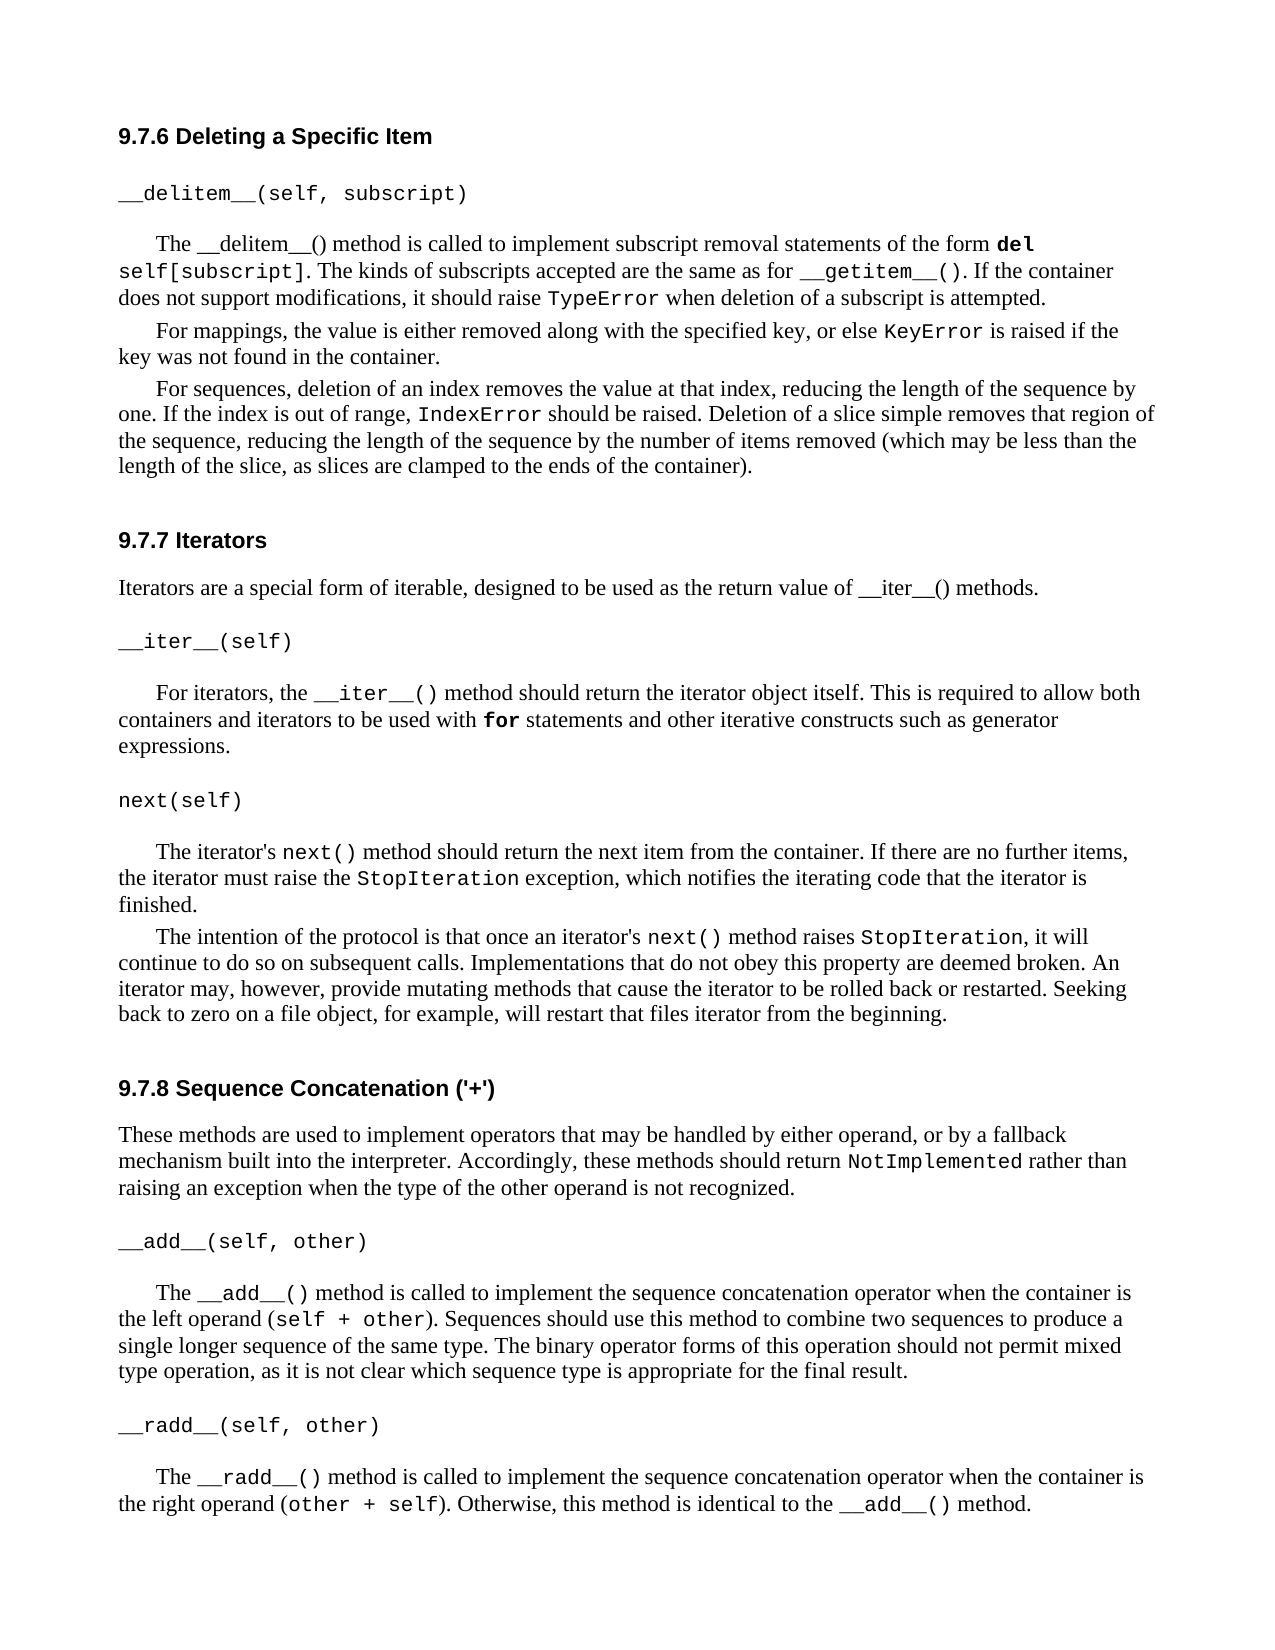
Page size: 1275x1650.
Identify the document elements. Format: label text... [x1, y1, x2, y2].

text __delitem__(self, subscript) [118, 183, 1157, 206]
text These methods are used to implement operators that may be handled by either operand, or by a fallback mechanism built into the interpreter. Accordingly, these methods should return NotImplemented rather than raising an exception when the type of the other operand is not recognized. [118, 1122, 1157, 1200]
text next(self) [118, 790, 1157, 814]
text __iter__(self) [118, 631, 1157, 655]
subtitle 9.7.8 Sequence Concatenation ('+') [118, 1070, 1157, 1102]
text The __add__() method is called to implement the sequence concatenation operator when the container is the left operand (self + other). Sequences should use this method to combine two sequences to produce a single longer sequence of the same type. The binary operator forms of this operation should not permit mixed type operation, as it is not clear which sequence type is appropriate for the final result. [118, 1280, 1157, 1384]
text __add__(self, other) [118, 1231, 1157, 1255]
text For sequences, deletion of an index removes the value at that index, reducing the length of the sequence by one. If the index is out of range, IndexError should be raised. Deletion of a slice simple removes that region of the sequence, reducing the length of the sequence by the number of items removed (which may be less than the length of the slice, as slices are clamped to the ends of the container). [118, 376, 1157, 479]
text For iterators, the __iter__() method should return the iterator object itself. This is required to allow both containers and iterators to be used with for statements and other iterative constructs such as generator expressions. [118, 680, 1157, 759]
subtitle 9.7.7 Iterators [118, 523, 1157, 554]
text Iterators are a special form of iterable, designed to be used as the return value of __iter__() methods. [118, 575, 1157, 600]
text The intention of the protocol is that once an iterator's next() method raises StopIteration, it will continue to do so on subsequent calls. Implementations that do not obey this property are deemed broken. An iterator may, however, provide mutating methods that cause the iterator to be rolled back or restarted. Seeking back to zero on a file object, for example, will restart that files iterator from the beginning. [118, 924, 1157, 1027]
text The __delitem__() method is called to implement subscript removal statements of the form del self[subscript]. The kinds of subscripts accepted are the same as for __getitem__(). If the container does not support modifications, it should raise TypeError when deletion of a subscript is attempted. [118, 231, 1157, 311]
text For mappings, the value is either removed along with the specified key, or else KeyError is raised if the key was not found in the container. [118, 318, 1157, 370]
subtitle 9.7.6 Deleting a Specific Item [118, 118, 1157, 149]
text __radd__(self, other) [118, 1415, 1157, 1439]
text The __radd__() method is called to implement the sequence concatenation operator when the container is the right operand (other + self). Otherwise, this method is identical to the __add__() method. [118, 1464, 1157, 1517]
text The iterator's next() method should return the next item from the container. If there are no further items, the iterator must raise the StopIteration exception, which notifies the iterating code that the iterator is finished. [118, 839, 1157, 917]
